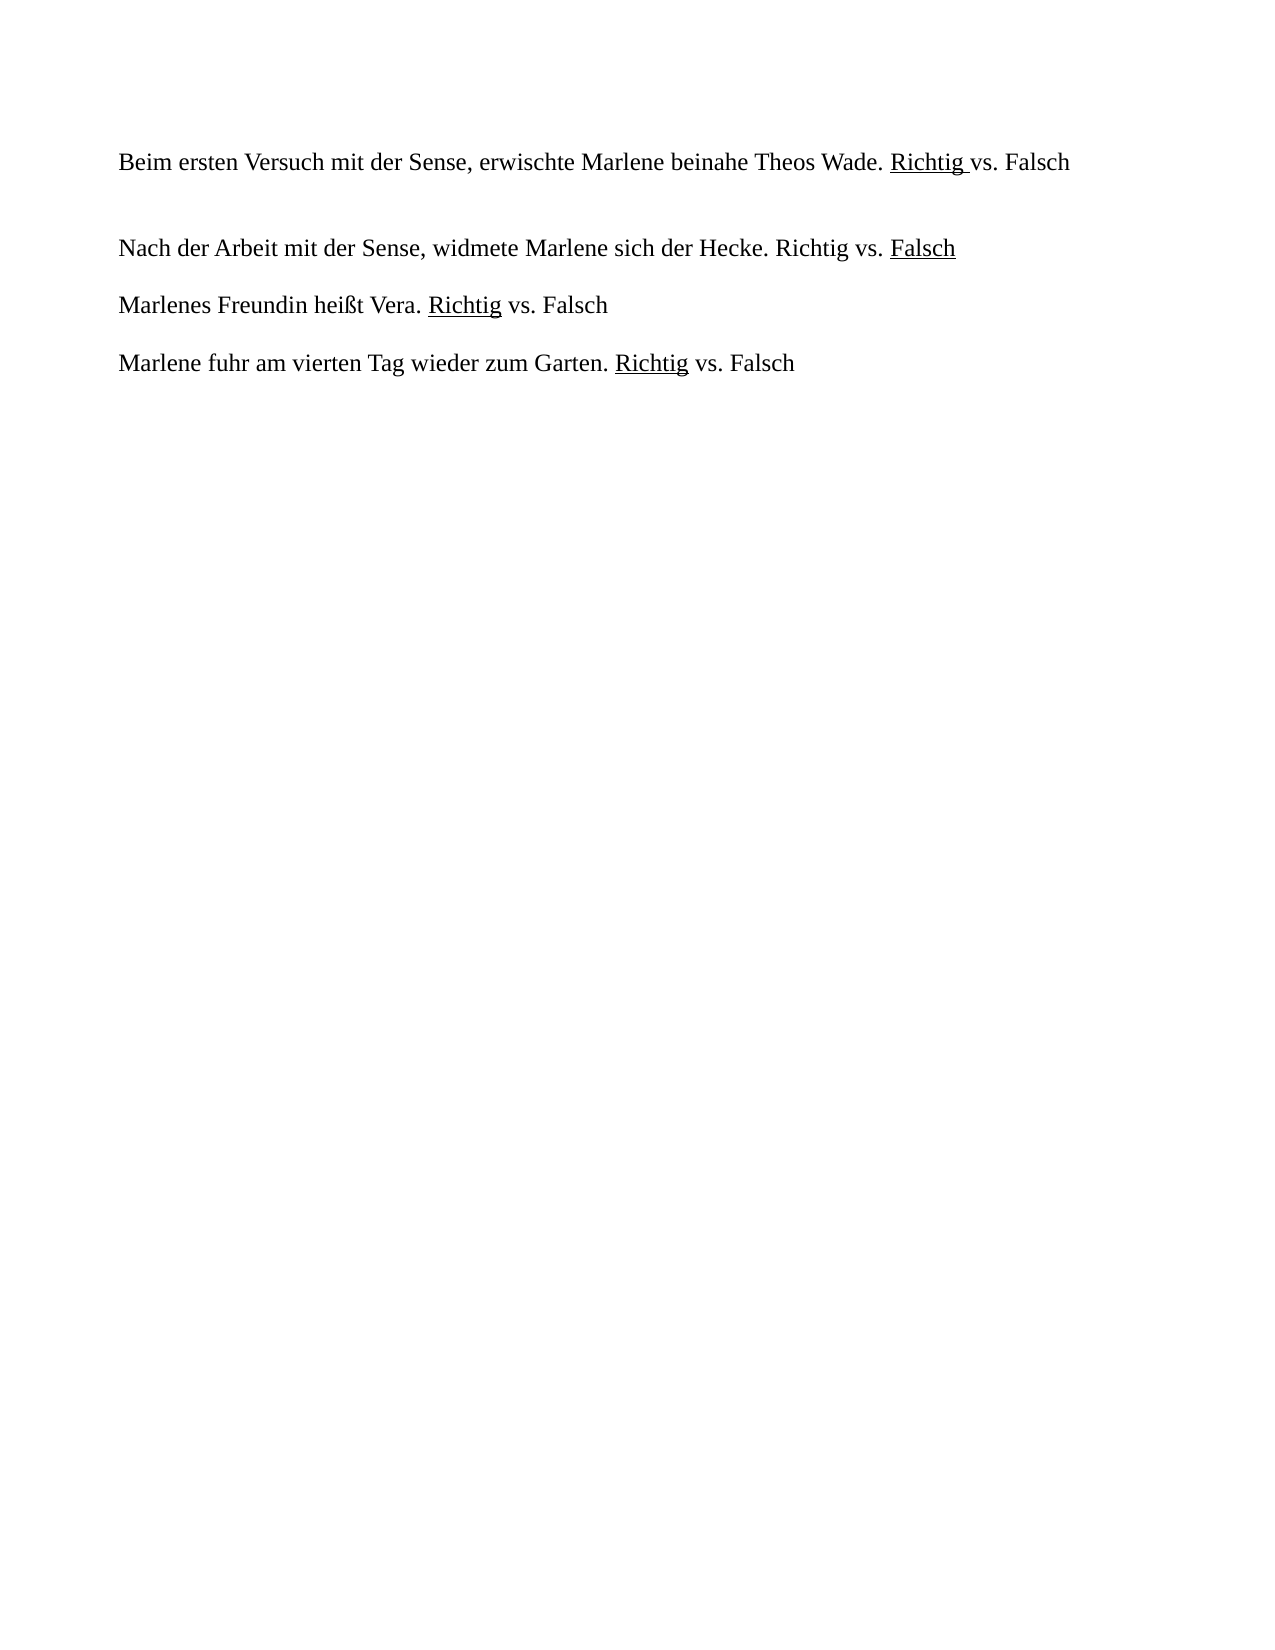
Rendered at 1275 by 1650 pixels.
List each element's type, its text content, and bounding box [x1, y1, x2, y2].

text Beim ersten Versuch mit der Sense, erwischte Marlene beinahe Theos Wade. Richtig vs. Falsch [118, 147, 1157, 176]
text Marlene fuhr am vierten Tag wieder zum Garten. Richtig vs. Falsch [118, 348, 1157, 377]
text Marlenes Freundin heißt Vera. Richtig vs. Falsch [118, 291, 1157, 319]
text Nach der Arbeit mit der Sense, widmete Marlene sich der Hecke. Richtig vs. Falsch [118, 233, 1157, 262]
